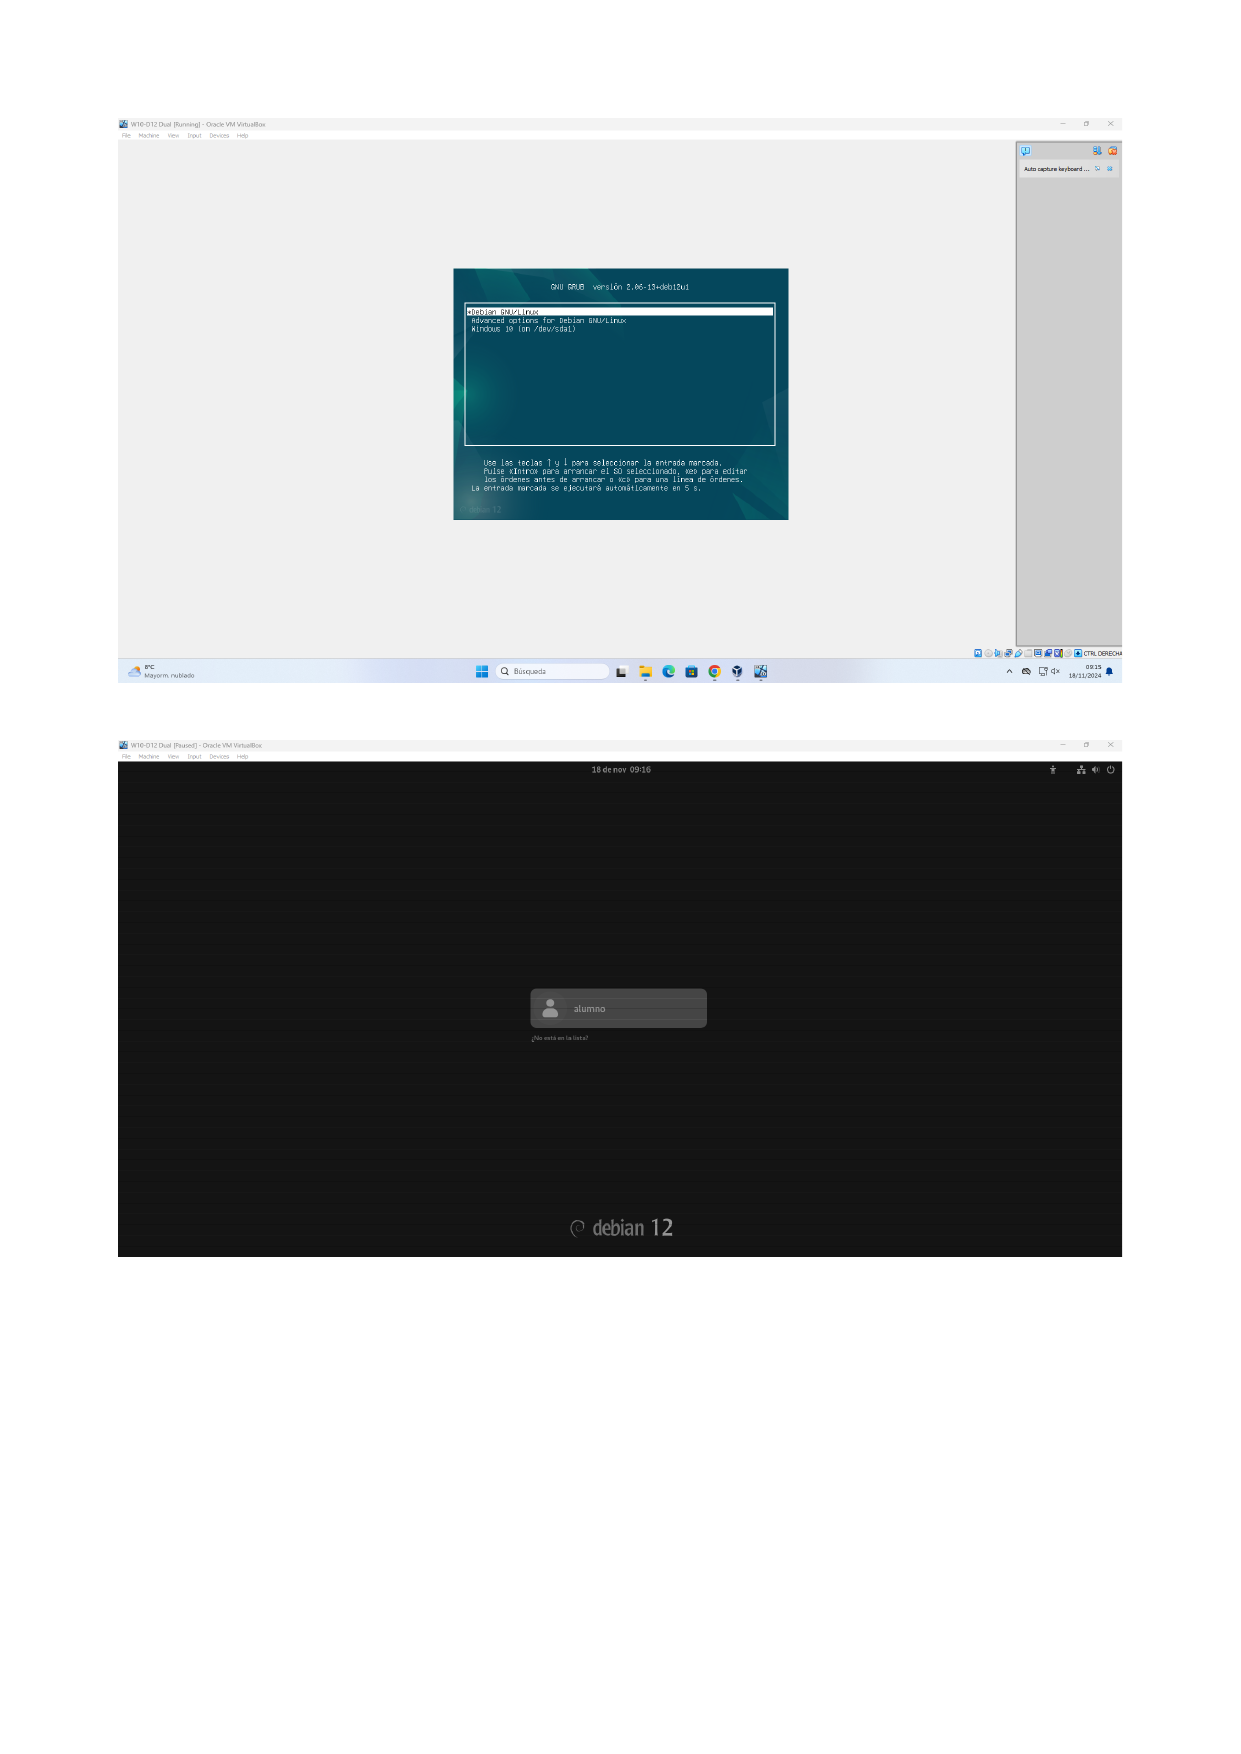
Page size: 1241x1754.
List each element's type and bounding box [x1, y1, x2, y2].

picture [118, 118, 1123, 683]
picture [118, 740, 1123, 1257]
